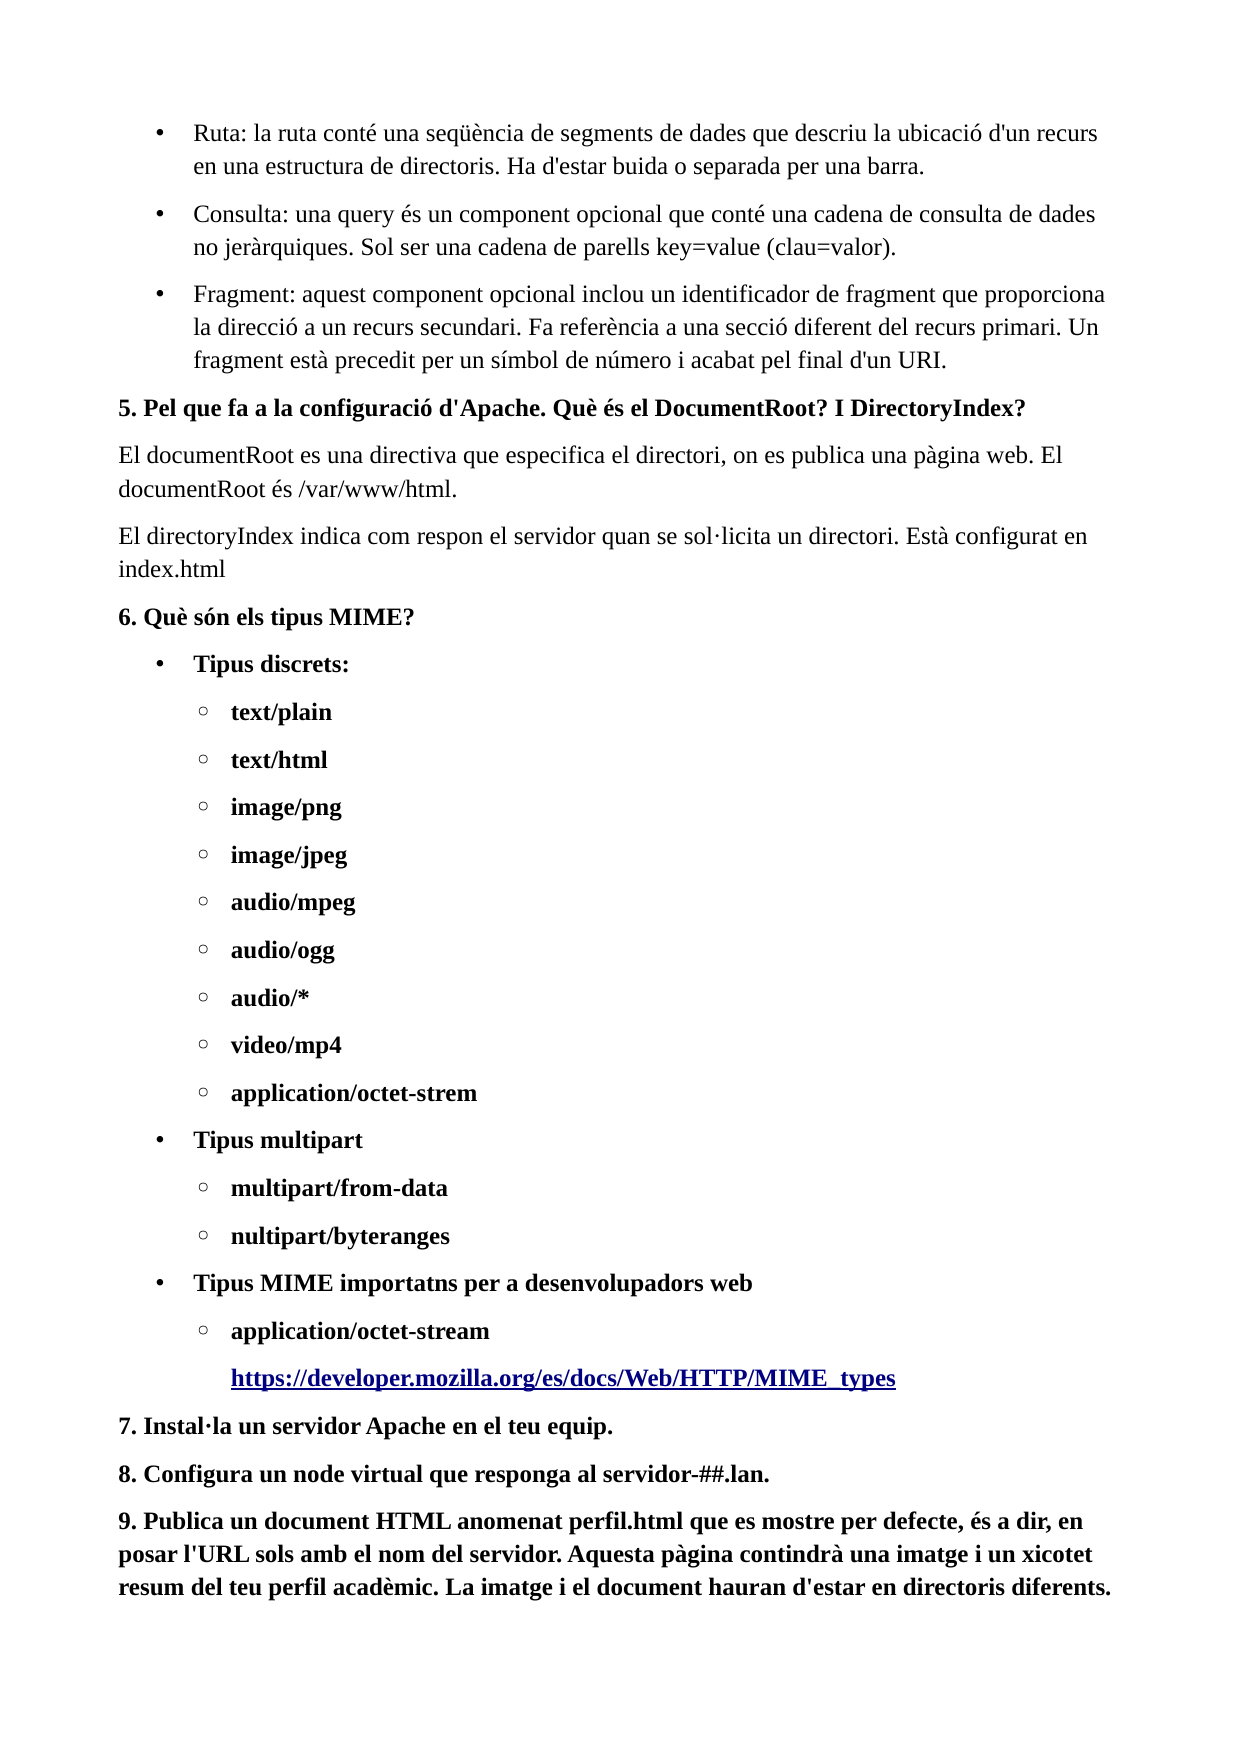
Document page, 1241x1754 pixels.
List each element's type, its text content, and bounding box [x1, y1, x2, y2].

list audio/ogg [193, 935, 1122, 964]
list application/octet-strem [193, 1078, 1122, 1107]
list text/plain [193, 697, 1122, 726]
text 9. Publica un document HTML anomenat perfil.html que es mostre per defecte, és a dir, en posar l'URL sols amb el nom del servidor. Aquesta pàgina contindrà una imatge i un xicotet resum del teu perfil acadèmic. La imatge i el document hauran d'estar en directoris diferents. [118, 1506, 1122, 1601]
list multipart/from-data [193, 1173, 1122, 1202]
text 7. Instal·la un servidor Apache en el teu equip. [118, 1411, 1122, 1440]
list Tipus MIME importatns per a desenvolupadors web [156, 1268, 1122, 1297]
list Ruta: la ruta conté una seqüència de segments de dades que descriu la ubicació d'un recurs en una estructura de directoris. Ha d'estar buida o separada per una barra. [156, 118, 1122, 180]
list https://developer.mozilla.org/es/docs/Web/HTTP/MIME_types [193, 1363, 1122, 1392]
text El documentRoot es una directiva que especifica el directori, on es publica una pàgina web. El documentRoot és /var/www/html. [118, 441, 1122, 502]
text 5. Pel que fa a la configuració d'Apache. Què és el DocumentRoot? I DirectoryIndex? [118, 393, 1122, 422]
text El directoryIndex indica com respon el servidor quan se sol·licita un directori. Està configurat en index.html [118, 521, 1122, 583]
list Tipus multipart [156, 1126, 1122, 1154]
list application/octet-stream [193, 1316, 1122, 1345]
text 8. Configura un node virtual que responga al servidor-##.lan. [118, 1459, 1122, 1487]
list nultipart/byteranges [193, 1221, 1122, 1249]
list text/html [193, 745, 1122, 773]
list audio/mpeg [193, 887, 1122, 916]
list image/png [193, 792, 1122, 821]
list Tipus discrets: [156, 649, 1122, 678]
list Consulta: una query és un component opcional que conté una cadena de consulta de dades no jeràrquiques. Sol ser una cadena de parells key=value (clau=valor). [156, 199, 1122, 261]
list audio/* [193, 983, 1122, 1011]
list video/mp4 [193, 1030, 1122, 1059]
list Fragment: aquest component opcional inclou un identificador de fragment que proporciona la direcció a un recurs secundari. Fa referència a una secció diferent del recurs primari. Un fragment està precedit per un símbol de número i acabat pel final d'un URI. [156, 279, 1122, 374]
list image/jpeg [193, 840, 1122, 869]
text 6. Què són els tipus MIME? [118, 602, 1122, 631]
